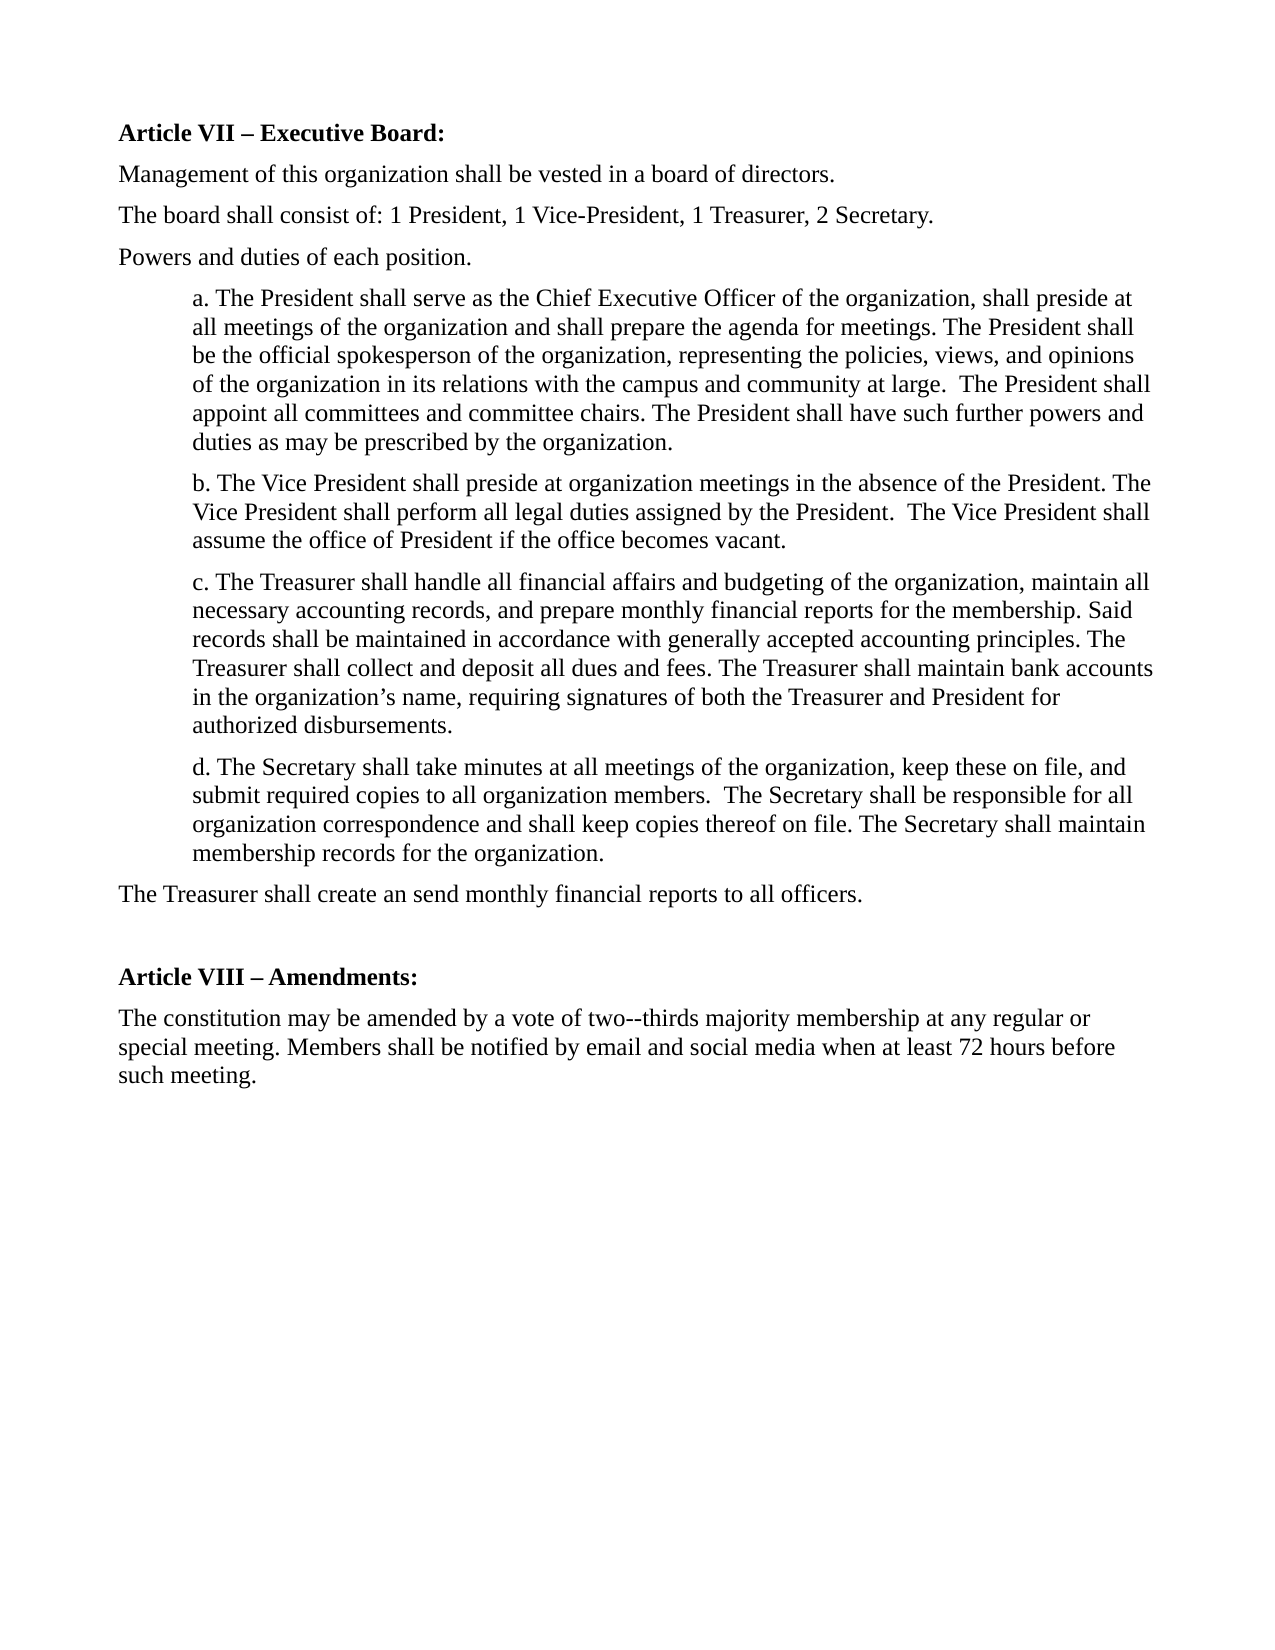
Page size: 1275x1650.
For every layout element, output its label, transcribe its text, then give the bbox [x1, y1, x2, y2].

text The Treasurer shall create an send monthly financial reports to all officers. [118, 879, 1157, 908]
text Powers and duties of each position. [118, 242, 1157, 271]
text a. The President shall serve as the Chief Executive Officer of the organization, shall preside at all meetings of the organization and shall prepare the agenda for meetings. The President shall be the official spokesperson of the organization, representing the policies, views, and opinions of the organization in its relations with the campus and community at large. The President shall appoint all committees and committee chairs. The President shall have such further powers and duties as may be prescribed by the organization. [192, 283, 1157, 456]
text Article VII – Executive Board: [118, 118, 1157, 147]
text d. The Secretary shall take minutes at all meetings of the organization, keep these on file, and submit required copies to all organization members. The Secretary shall be responsible for all organization correspondence and shall keep copies thereof on file. The Secretary shall maintain membership records for the organization. [192, 752, 1157, 867]
text Management of this organization shall be vested in a board of directors. [118, 159, 1157, 188]
text b. The Vice President shall preside at organization meetings in the absence of the President. The Vice President shall perform all legal duties assigned by the President. The Vice President shall assume the office of President if the office becomes vacant. [192, 468, 1157, 554]
text c. The Treasurer shall handle all financial affairs and budgeting of the organization, maintain all necessary accounting records, and prepare monthly financial reports for the membership. Said records shall be maintained in accordance with generally accepted accounting principles. The Treasurer shall collect and deposit all dues and fees. The Treasurer shall maintain bank accounts in the organization’s name, requiring signatures of both the Treasurer and President for authorized disbursements. [192, 567, 1157, 739]
text The board shall consist of: 1 President, 1 Vice-President, 1 Treasurer, 2 Secretary. [118, 201, 1157, 229]
text The constitution may be amended by a vote of two-‐thirds majority membership at any regular or special meeting. Members shall be notified by email and social media when at least 72 hours before such meeting. [118, 1003, 1157, 1089]
text Article VIII – Amendments: [118, 962, 1157, 991]
